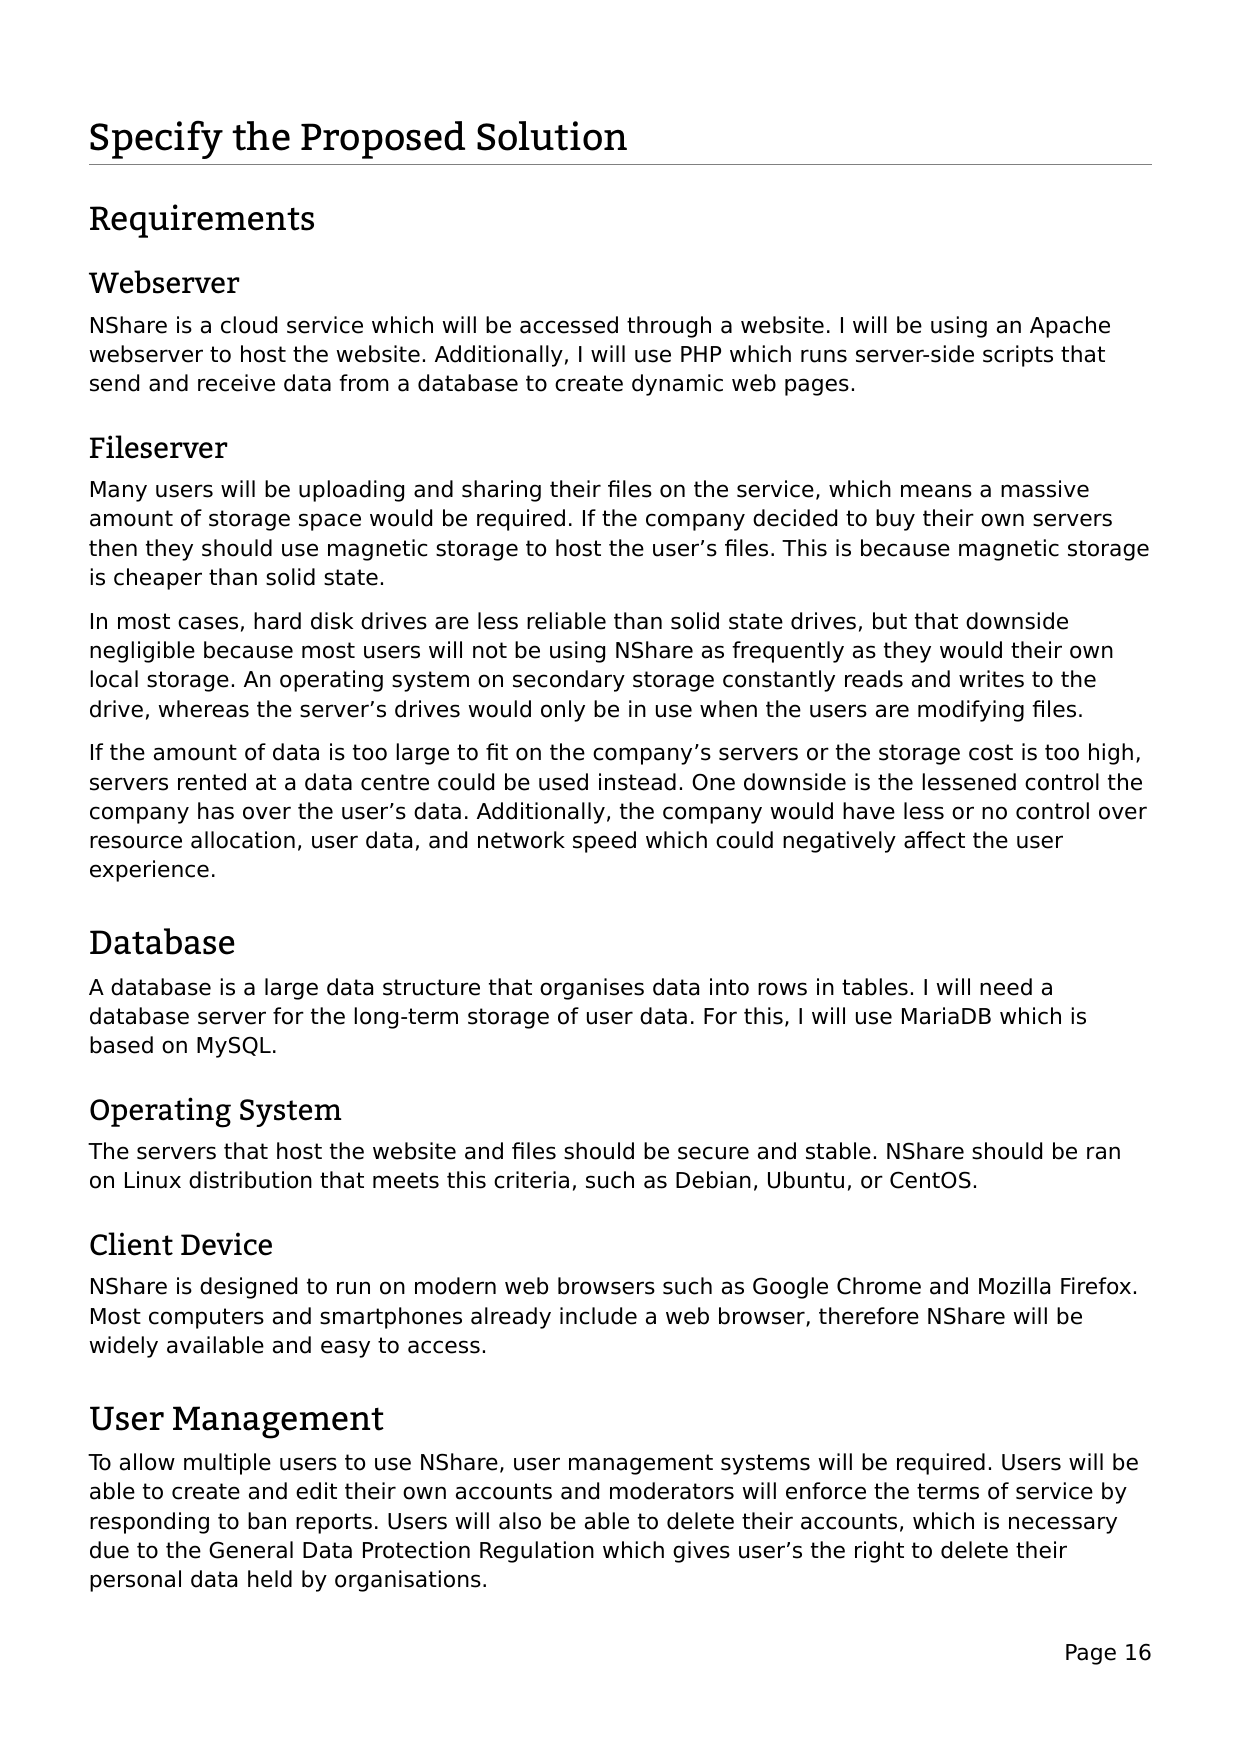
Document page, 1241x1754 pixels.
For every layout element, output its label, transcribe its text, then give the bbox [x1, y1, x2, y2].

text NShare is a cloud service which will be accessed through a website. I will be using an Apache webserver to host the website. Additionally, I will use PHP which runs server-side scripts that send and receive data from a database to create dynamic web pages. [88, 313, 1152, 397]
text A database is a large data structure that organises data into rows in tables. I will need a database server for the long-term storage of user data. For this, I will use MariaDB which is based on MySQL. [88, 975, 1152, 1059]
text If the amount of data is too large to fit on the company’s servers or the storage cost is too high, servers rented at a data centre could be used instead. One downside is the lessened control the company has over the user’s data. Additionally, the company would have less or no control over resource allocation, user data, and network speed which could negatively affect the user experience. [88, 741, 1152, 883]
subtitle Client Device [88, 1227, 1152, 1262]
subtitle Database [88, 922, 1152, 962]
subtitle User Management [88, 1398, 1152, 1438]
subtitle Specify the Proposed Solution [88, 113, 1152, 165]
subtitle Operating System [88, 1092, 1152, 1127]
subtitle Fileserver [88, 430, 1152, 465]
text Many users will be uploading and sharing their files on the service, which means a massive amount of storage space would be required. If the company decided to buy their own servers then they should use magnetic storage to host the user’s files. This is because magnetic storage is cheaper than solid state. [88, 477, 1152, 591]
subtitle Requirements [88, 198, 1152, 238]
text NShare is designed to run on modern web browsers such as Google Chrome and Mozilla Firefox. Most computers and smartphones already include a web browser, therefore NShare will be widely available and easy to access. [88, 1274, 1152, 1358]
subtitle Webserver [88, 265, 1152, 300]
text To allow multiple users to use NShare, user management systems will be required. Users will be able to create and edit their own accounts and moderators will enforce the terms of service by responding to ban reports. Users will also be able to delete their accounts, which is necessary due to the General Data Protection Regulation which gives user’s the right to delete their personal data held by organisations. [88, 1450, 1152, 1593]
text In most cases, hard disk drives are less reliable than solid state drives, but that downside negligible because most users will not be using NShare as frequently as they would their own local storage. An operating system on secondary storage constantly reads and writes to the drive, whereas the server’s drives would only be in use when the users are modifying files. [88, 609, 1152, 722]
text The servers that host the website and files should be secure and stable. NShare should be ran on Linux distribution that meets this criteria, such as Debian, Ubuntu, or CentOS. [88, 1139, 1152, 1194]
